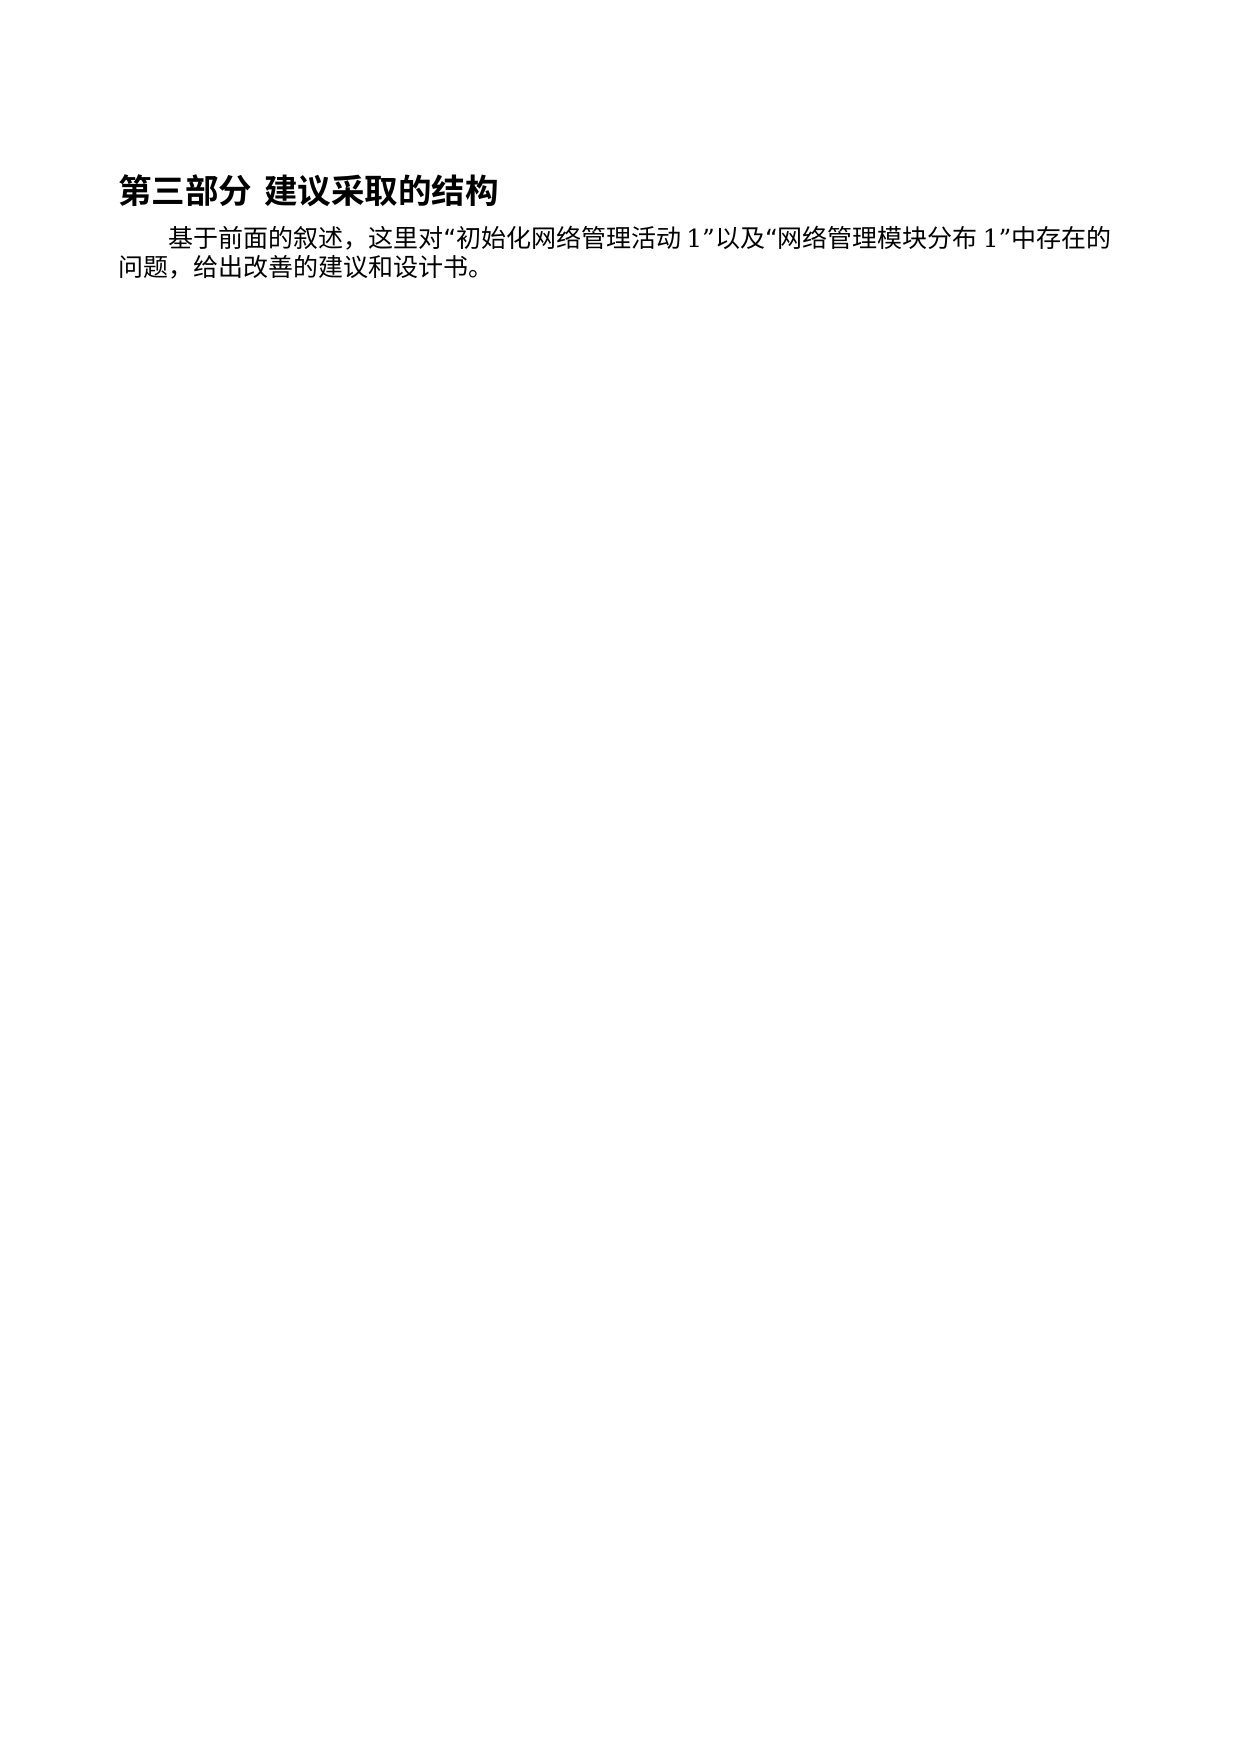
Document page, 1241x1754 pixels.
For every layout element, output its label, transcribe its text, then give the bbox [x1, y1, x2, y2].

text 基于前面的叙述，这里对“初始化网络管理活动1”以及“网络管理模块分布1”中存在的问题，给出改善的建议和设计书。 [118, 224, 1122, 282]
subtitle 第三部分 建议采取的结构 [118, 172, 1122, 211]
